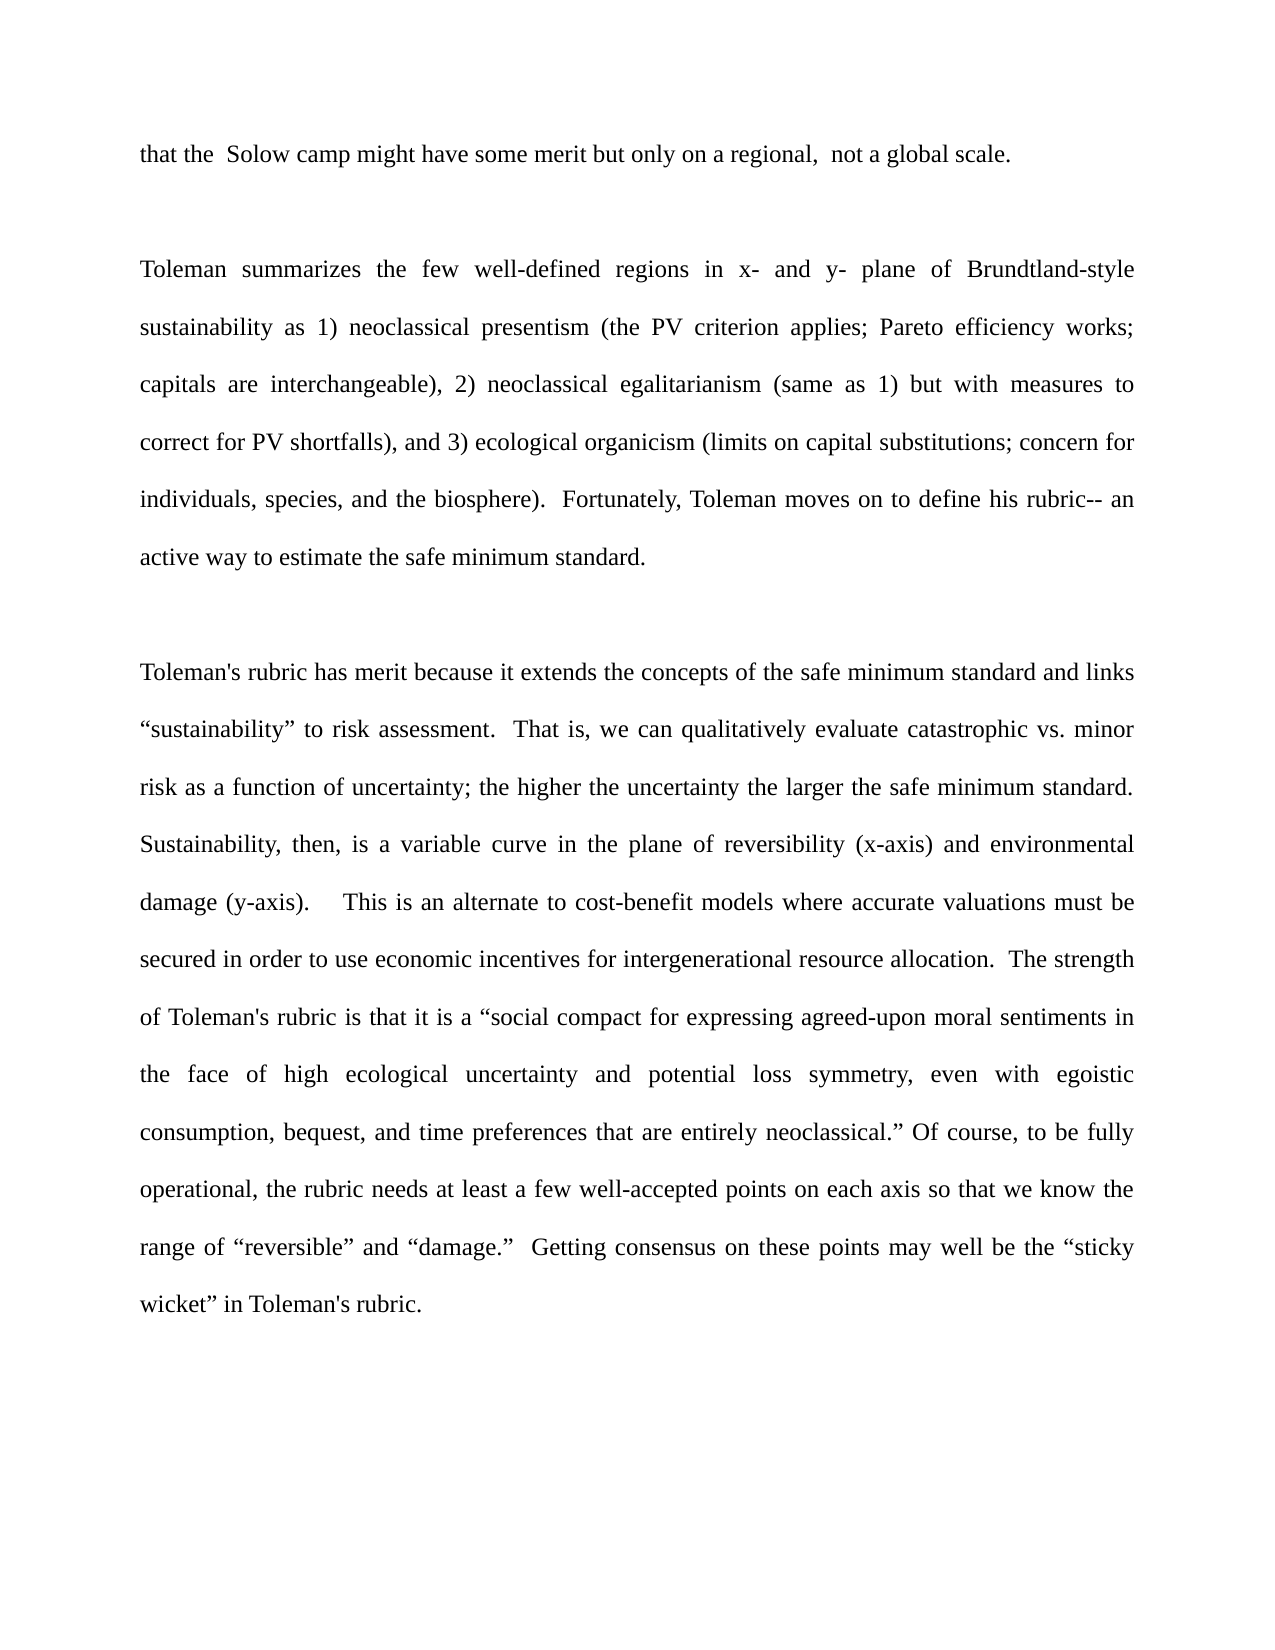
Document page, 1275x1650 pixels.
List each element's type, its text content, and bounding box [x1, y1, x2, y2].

text Toleman summarizes the few well-defined regions in x- and y- plane of Brundtland-style sustainability as 1) neoclassical presentism (the PV criterion applies; Pareto efficiency works; capitals are interchangeable), 2) neoclassical egalitarianism (same as 1) but with measures to correct for PV shortfalls), and 3) ecological organicism (limits on capital substitutions; concern for individuals, species, and the biosphere). Fortunately, Toleman moves on to define his rubric-- an active way to estimate the safe minimum standard. [139, 254, 1136, 571]
text that the Solow camp might have some merit but only on a regional, not a global scale. [139, 139, 1136, 168]
text Toleman's rubric has merit because it extends the concepts of the safe minimum standard and links “sustainability” to risk assessment. That is, we can qualitatively evaluate catastrophic vs. minor risk as a function of uncertainty; the higher the uncertainty the larger the safe minimum standard. Sustainability, then, is a variable curve in the plane of reversibility (x-axis) and environmental damage (y-axis). This is an alternate to cost-benefit models where accurate valuations must be secured in order to use economic incentives for intergenerational resource allocation. The strength of Toleman's rubric is that it is a “social compact for expressing agreed-upon moral sentiments in the face of high ecological uncertainty and potential loss symmetry, even with egoistic consumption, bequest, and time preferences that are entirely neoclassical.” Of course, to be fully operational, the rubric needs at least a few well-accepted points on each axis so that we know the range of “reversible” and “damage.” Getting consensus on these points may well be the “sticky wicket” in Toleman's rubric. [139, 657, 1136, 1318]
